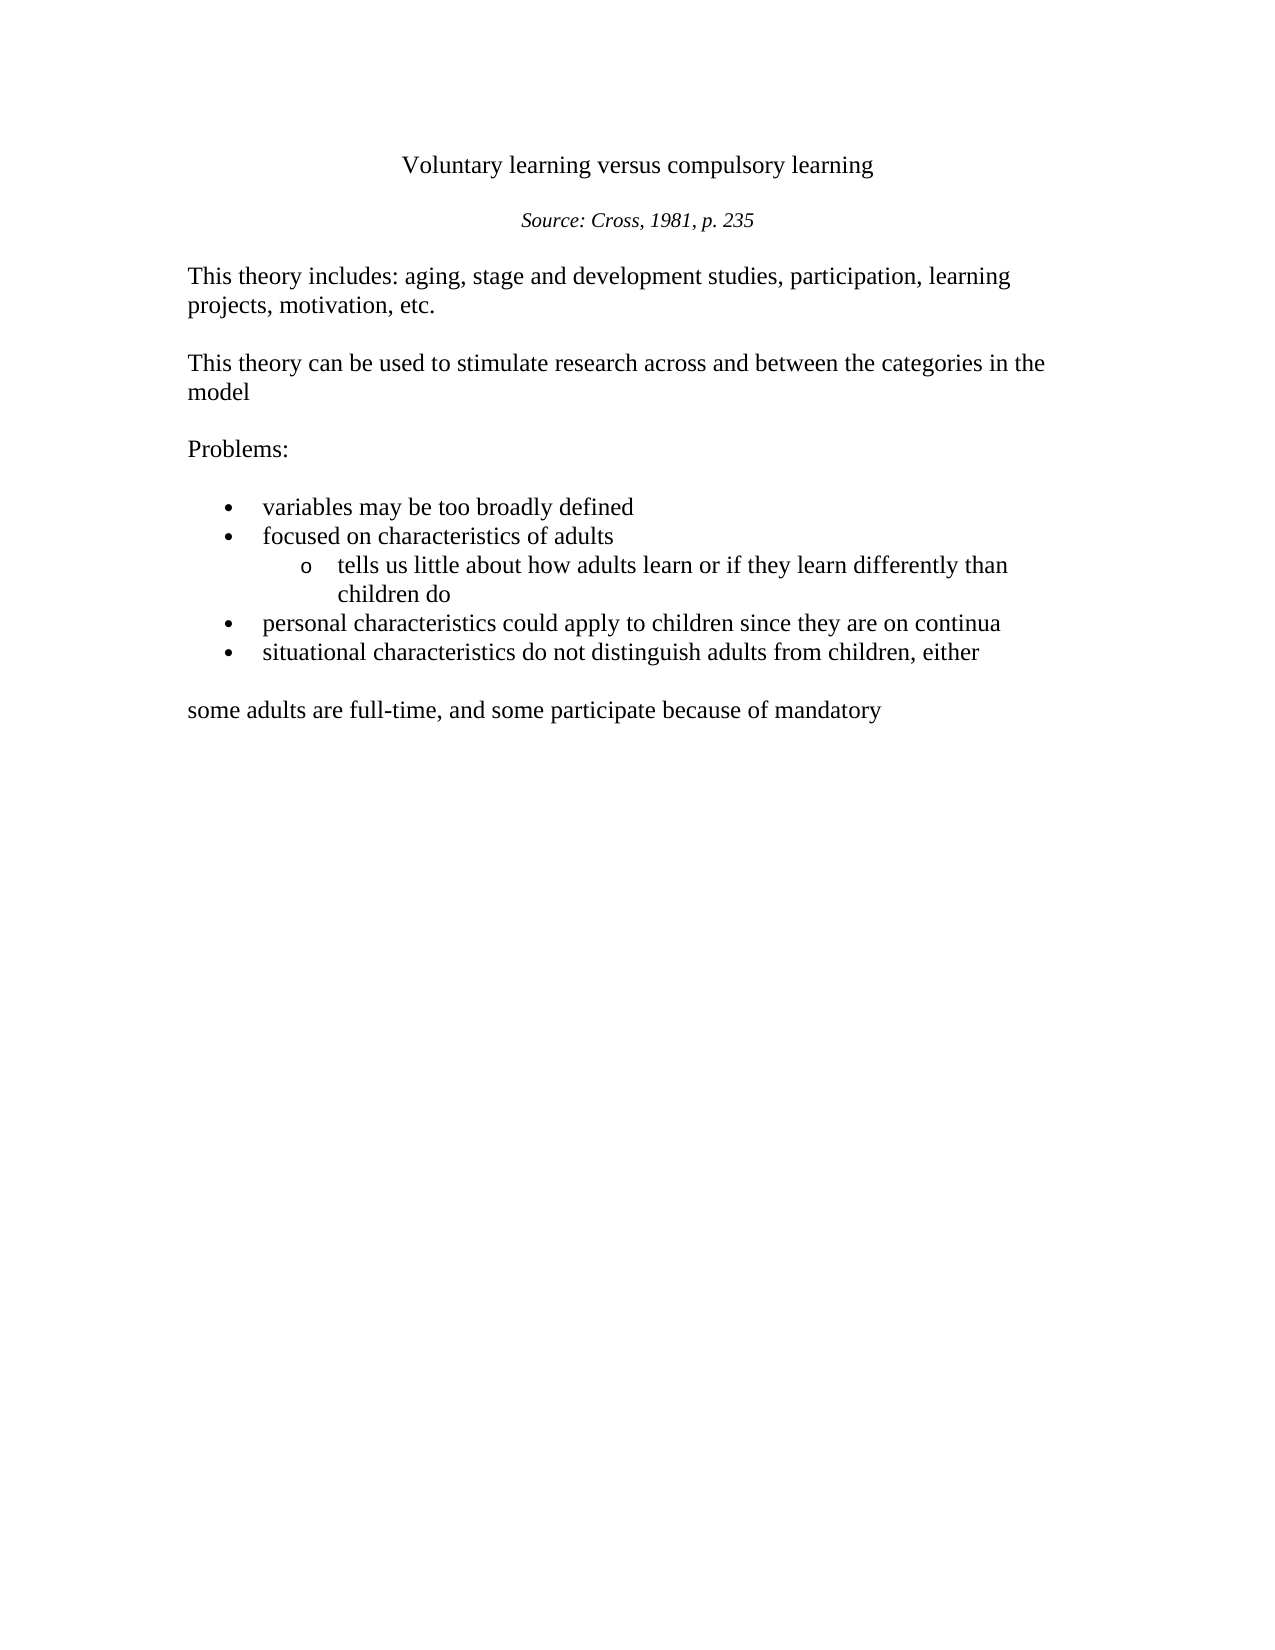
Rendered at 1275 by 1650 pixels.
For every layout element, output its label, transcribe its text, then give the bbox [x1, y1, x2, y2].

list tells us little about how adults learn or if they learn differently than children do [300, 550, 1087, 608]
text Source: Cross, 1981, p. 235 [187, 208, 1087, 232]
text some adults are full-time, and some participate because of mandatory [187, 695, 1087, 724]
text This theory includes: aging, stage and development studies, participation, learning projects, motivation, etc. [187, 261, 1087, 319]
list situational characteristics do not distinguish adults from children, either [225, 637, 1087, 666]
list focused on characteristics of adults [225, 521, 1087, 550]
text This theory can be used to stimulate research across and between the categories in the model [187, 348, 1087, 405]
text Problems: [187, 434, 1087, 463]
list variables may be too broadly defined [225, 492, 1087, 521]
list personal characteristics could apply to children since they are on continua [225, 608, 1087, 637]
text Voluntary learning versus compulsory learning [187, 150, 1087, 179]
